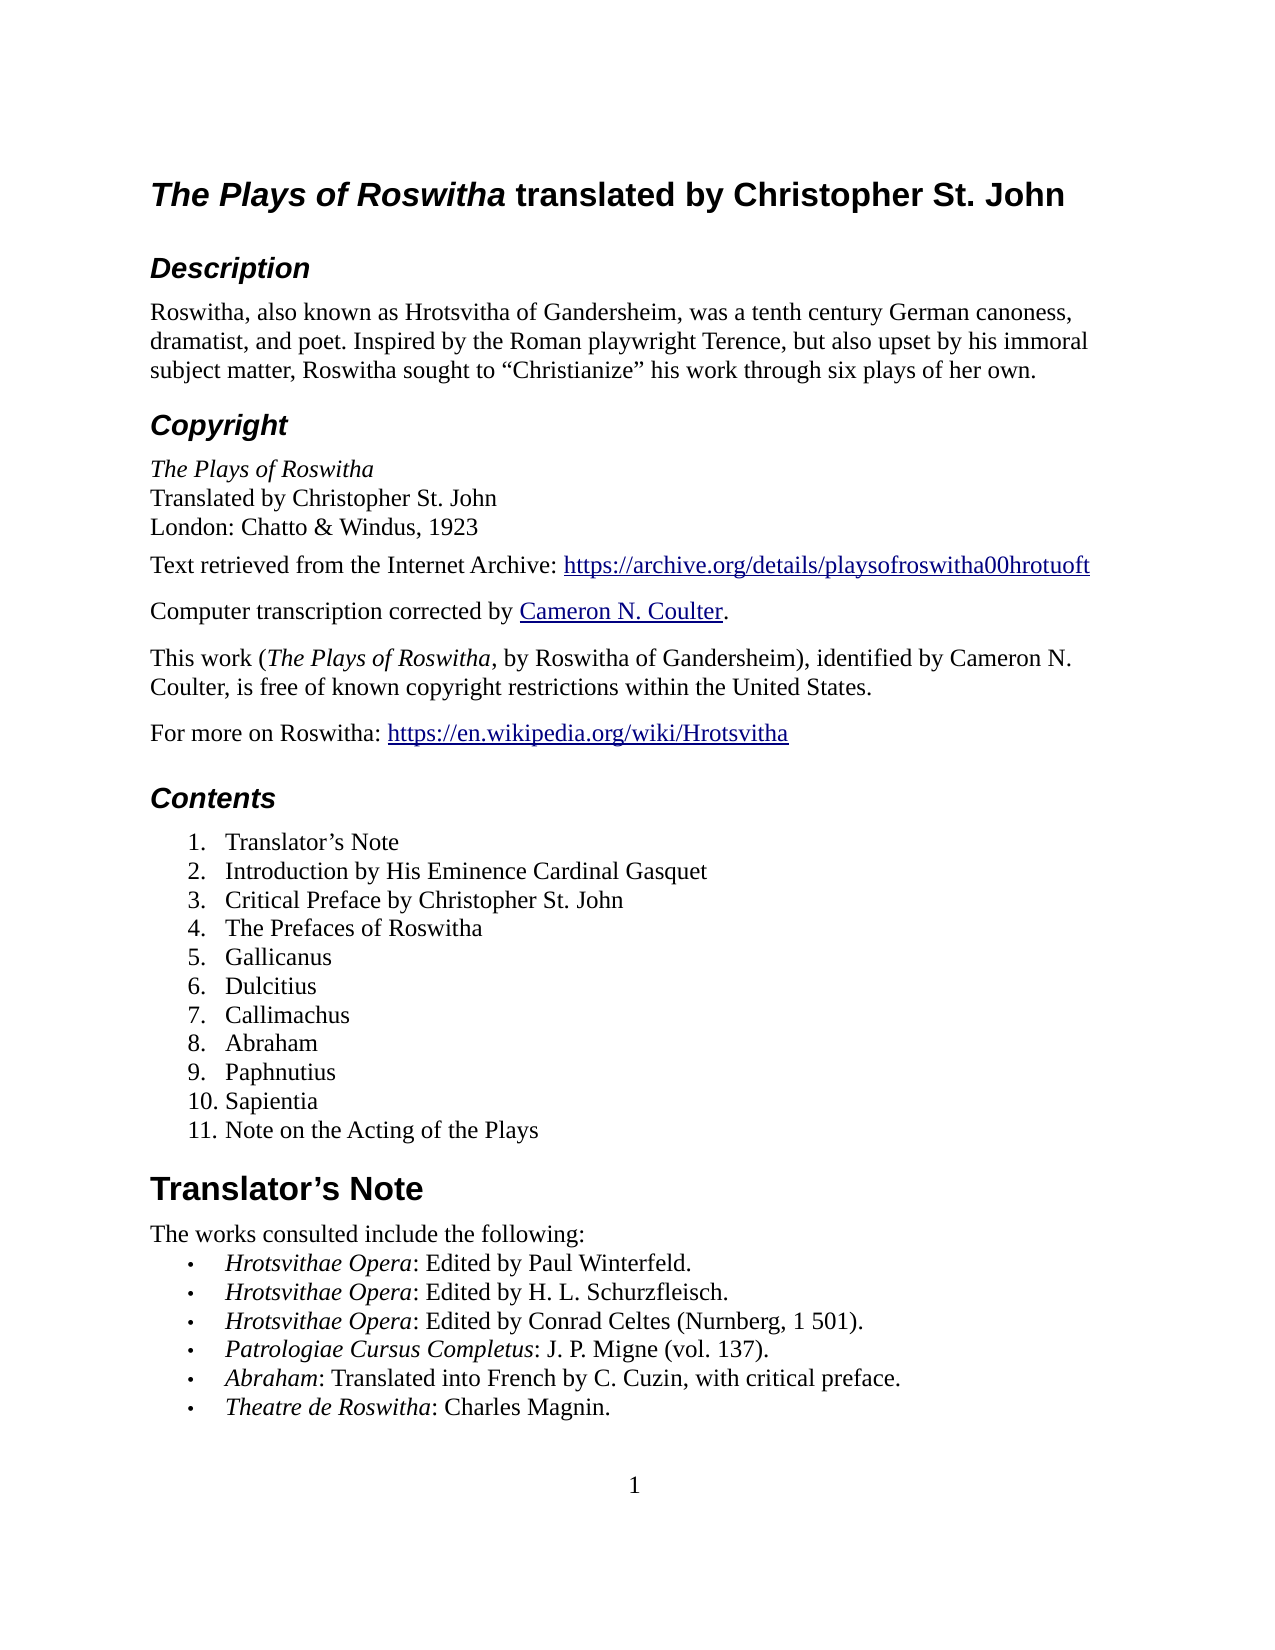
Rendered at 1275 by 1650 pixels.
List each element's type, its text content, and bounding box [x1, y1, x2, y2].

list Hrotsvithae Opera: Edited by Conrad Celtes (Nurnberg, 1 501). [187, 1306, 1125, 1334]
subtitle The Plays of Roswitha translated by Christopher St. John [150, 175, 1125, 214]
text Computer transcription corrected by Cameron N. Coulter. [150, 596, 1125, 625]
list Translator’s Note [187, 827, 1125, 856]
list Paphnutius [187, 1057, 1125, 1086]
list Note on the Acting of the Plays [187, 1115, 1125, 1143]
list Hrotsvithae Opera: Edited by H. L. Schurzfleisch. [187, 1277, 1125, 1306]
list Introduction by His Eminence Cardinal Gasquet [187, 856, 1125, 885]
list Abraham [187, 1028, 1125, 1057]
text Roswitha, also known as Hrotsvitha of Gandersheim, was a tenth century German canoness, dramatist, and poet. Inspired by the Roman playwright Terence, but also upset by his immoral subject matter, Roswitha sought to “Christianize” his work through six plays of her own. [150, 297, 1125, 383]
text The Plays of Roswitha Translated by Christopher St. John London: Chatto & Windus, 1923 [150, 454, 1125, 541]
list Sapientia [187, 1086, 1125, 1115]
text This work (The Plays of Roswitha, by Roswitha of Gandersheim), identified by Cameron N. Coulter, is free of known copyright restrictions within the United States. [150, 643, 1125, 701]
text The works consulted include the following: [150, 1219, 1125, 1248]
list The Prefaces of Roswitha [187, 913, 1125, 942]
subtitle Translator’s Note [150, 1168, 1125, 1207]
list Hrotsvithae Opera: Edited by Paul Winterfeld. [187, 1248, 1125, 1277]
list Callimachus [187, 1000, 1125, 1028]
subtitle Copyright [150, 408, 1125, 442]
list Dulcitius [187, 971, 1125, 1000]
text For more on Roswitha: https://en.wikipedia.org/wiki/Hrotsvitha [150, 718, 1125, 747]
text Text retrieved from the Internet Archive: https://archive.org/details/playsofroswitha00hrotuoft [150, 550, 1125, 578]
subtitle Description [150, 251, 1125, 285]
subtitle Contents [150, 781, 1125, 815]
list Abraham: Translated into French by C. Cuzin, with critical preface. [187, 1363, 1125, 1392]
list Patrologiae Cursus Completus: J. P. Migne (vol. 137). [187, 1334, 1125, 1363]
list Theatre de Roswitha: Charles Magnin. [187, 1392, 1125, 1421]
list Gallicanus [187, 942, 1125, 971]
list Critical Preface by Christopher St. John [187, 885, 1125, 913]
